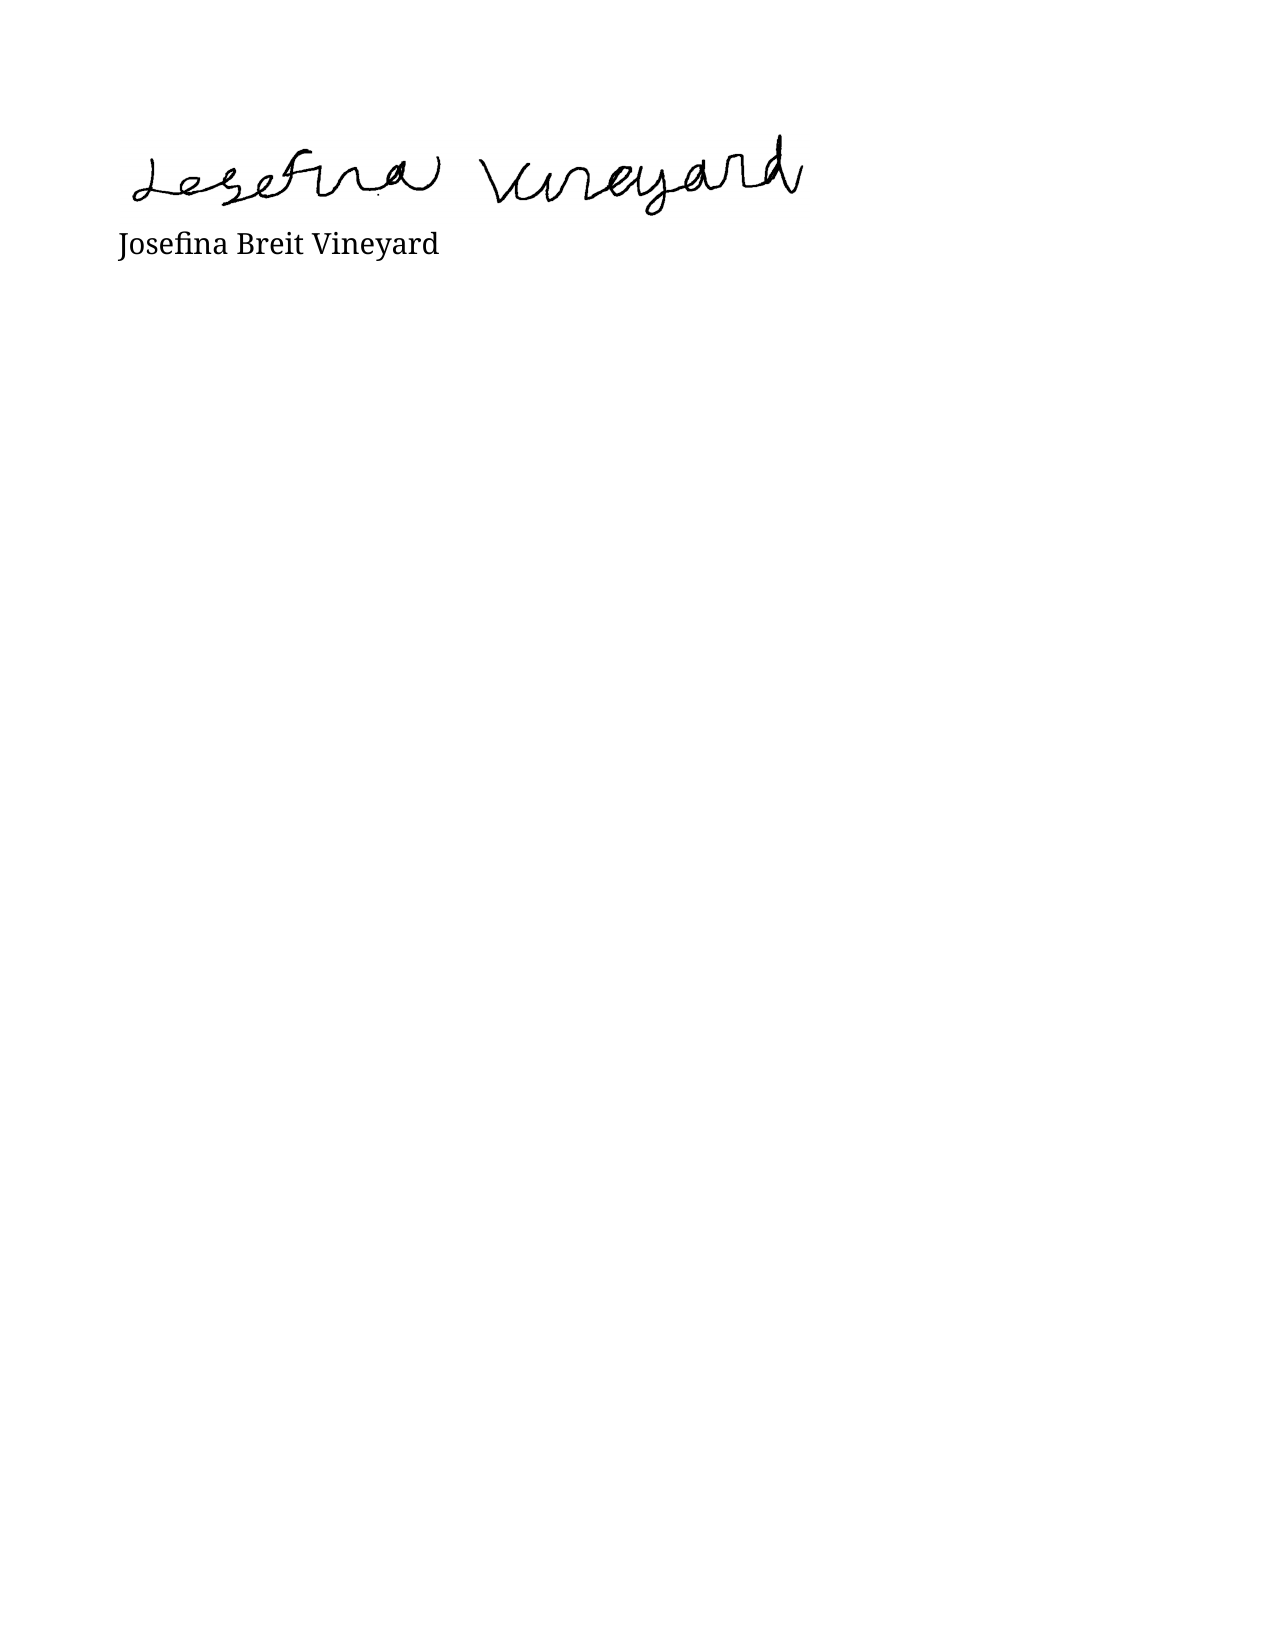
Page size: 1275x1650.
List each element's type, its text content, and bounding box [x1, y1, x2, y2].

text Josefina Breit Vineyard [118, 118, 1157, 263]
picture [119, 129, 811, 224]
